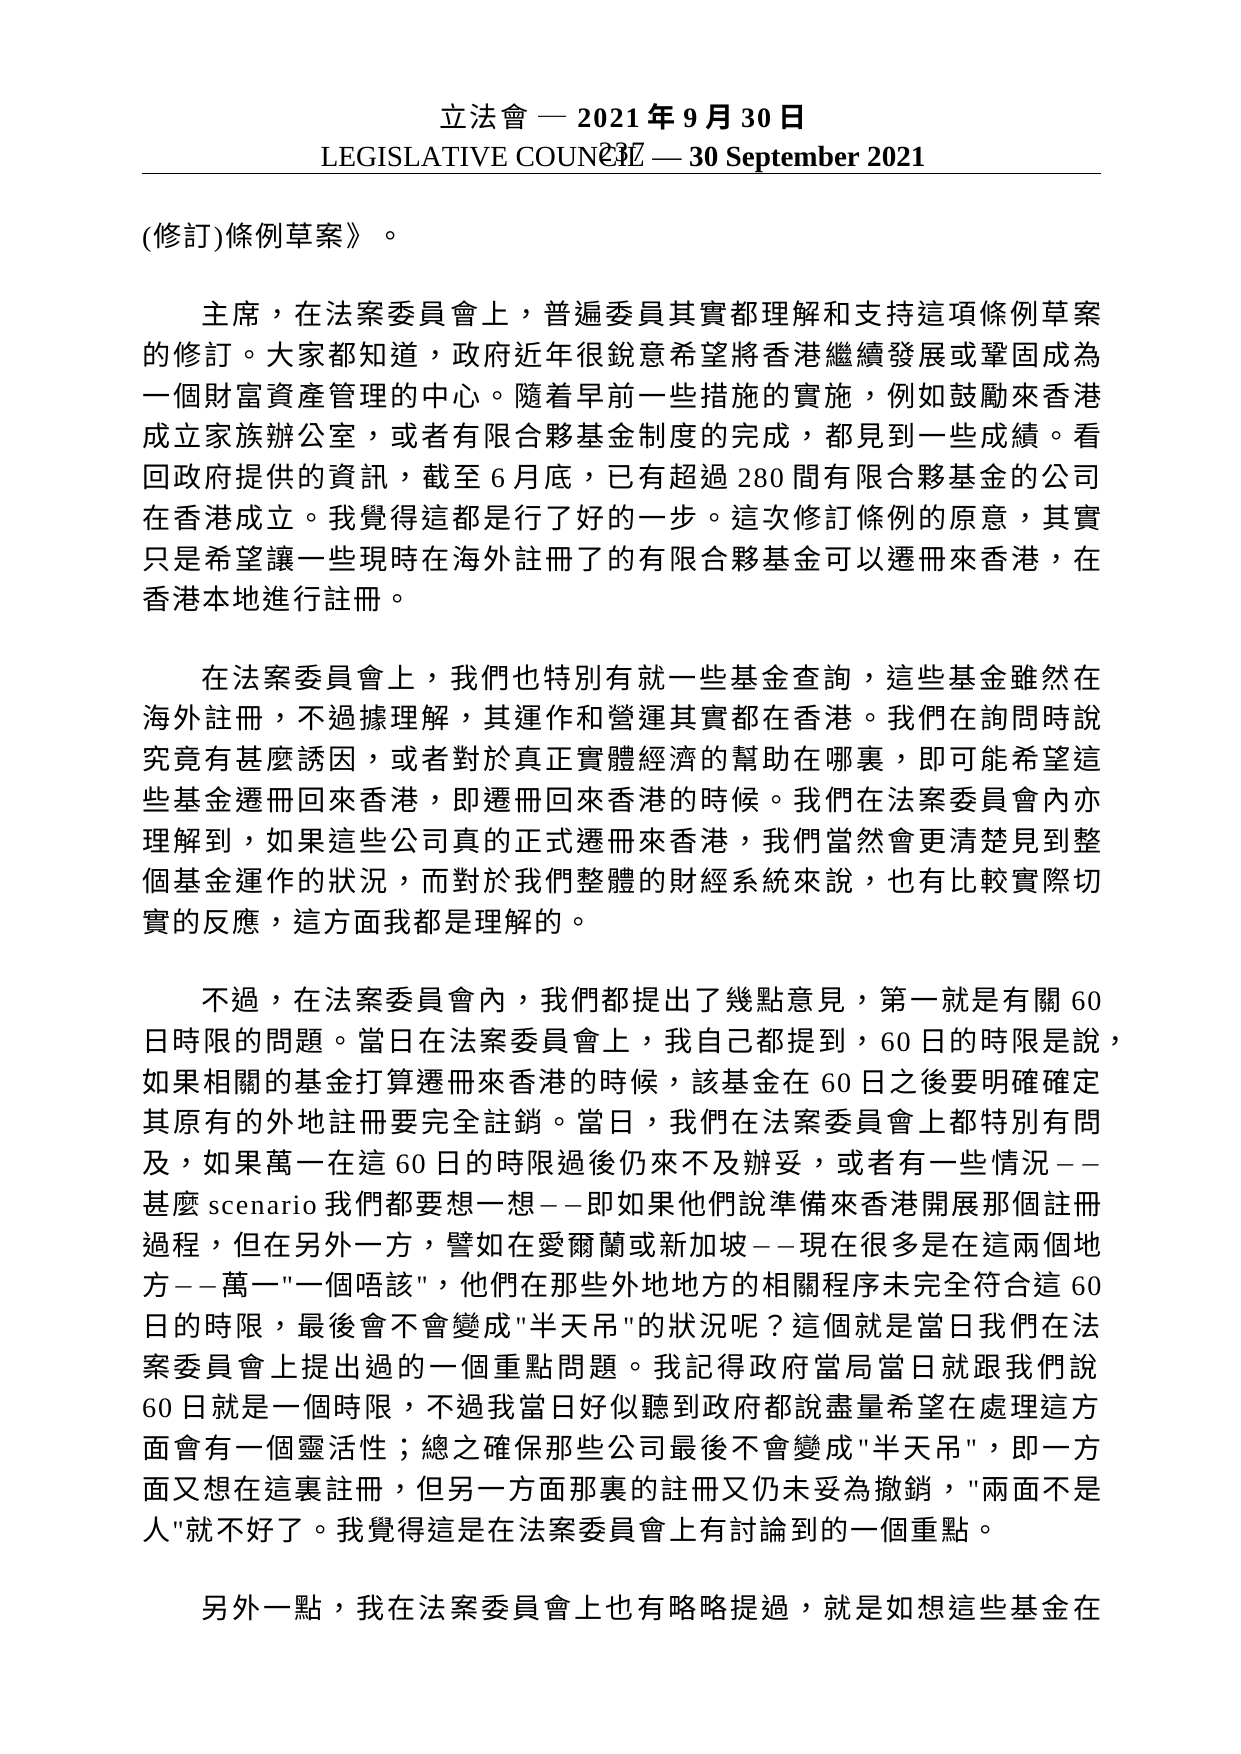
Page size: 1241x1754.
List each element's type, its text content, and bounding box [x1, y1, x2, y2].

text 不過，在法案委員會內，我們都提出了幾點意見，第一就是有關60日時限的問題。當日在法案委員會上，我自己都提到，60日的時限是說，如果相關的基金打算遷冊來香港的時候，該基金在60日之後要明確確定其原有的外地註冊要完全註銷。當日，我們在法案委員會上都特別有問及，如果萬一在這60日的時限過後仍來不及辦妥，或者有一些情況甚麼scenario我們都要想一想即如果他們說準備來香港開展那個註冊過程，但在另外一方，譬如在愛爾蘭或新加坡現在很多是在這兩個地方萬一"一個唔該"，他們在那些外地地方的相關程序未完全符合這60日的時限，最後會不會變成"半天吊"的狀況呢？這個就是當日我們在法案委員會上提出過的一個重點問題。我記得政府當局當日就跟我們說，60日就是一個時限，不過我當日好似聽到政府都說盡量希望在處理這方面會有一個靈活性；總之確保那些公司最後不會變成"半天吊"，即一方面又想在這裏註冊，但另一方面那裏的註冊又仍未妥為撤銷，"兩面不是人"就不好了。我覺得這是在法案委員會上有討論到的一個重點。 [142, 978, 1101, 1548]
text 在法案委員會上，我們也特別有就一些基金查詢，這些基金雖然在海外註冊，不過據理解，其運作和營運其實都在香港。我們在詢問時說究竟有甚麼誘因，或者對於真正實體經濟的幫助在哪裏，即可能希望這些基金遷冊回來香港，即遷冊回來香港的時候。我們在法案委員會內亦理解到，如果這些公司真的正式遷冊來香港，我們當然會更清楚見到整個基金運作的狀況，而對於我們整體的財經系統來說，也有比較實際切實的反應，這方面我都是理解的。 [142, 655, 1101, 941]
text 主席，在法案委員會上，普遍委員其實都理解和支持這項條例草案的修訂。大家都知道，政府近年很銳意希望將香港繼續發展或鞏固成為一個財富資產管理的中心。隨着早前一些措施的實施，例如鼓勵來香港成立家族辦公室，或者有限合夥基金制度的完成，都見到一些成績。看回政府提供的資訊，截至6月底，已有超過280間有限合夥基金的公司在香港成立。我覺得這都是行了好的一步。這次修訂條例的原意，其實只是希望讓一些現時在海外註冊了的有限合夥基金可以遷冊來香港，在香港本地進行註冊。 [142, 292, 1101, 618]
text (修訂)條例草案》。 [142, 214, 1101, 254]
text 另外一點，我在法案委員會上也有略略提過，就是如想這些基金在 [142, 1586, 1101, 1626]
